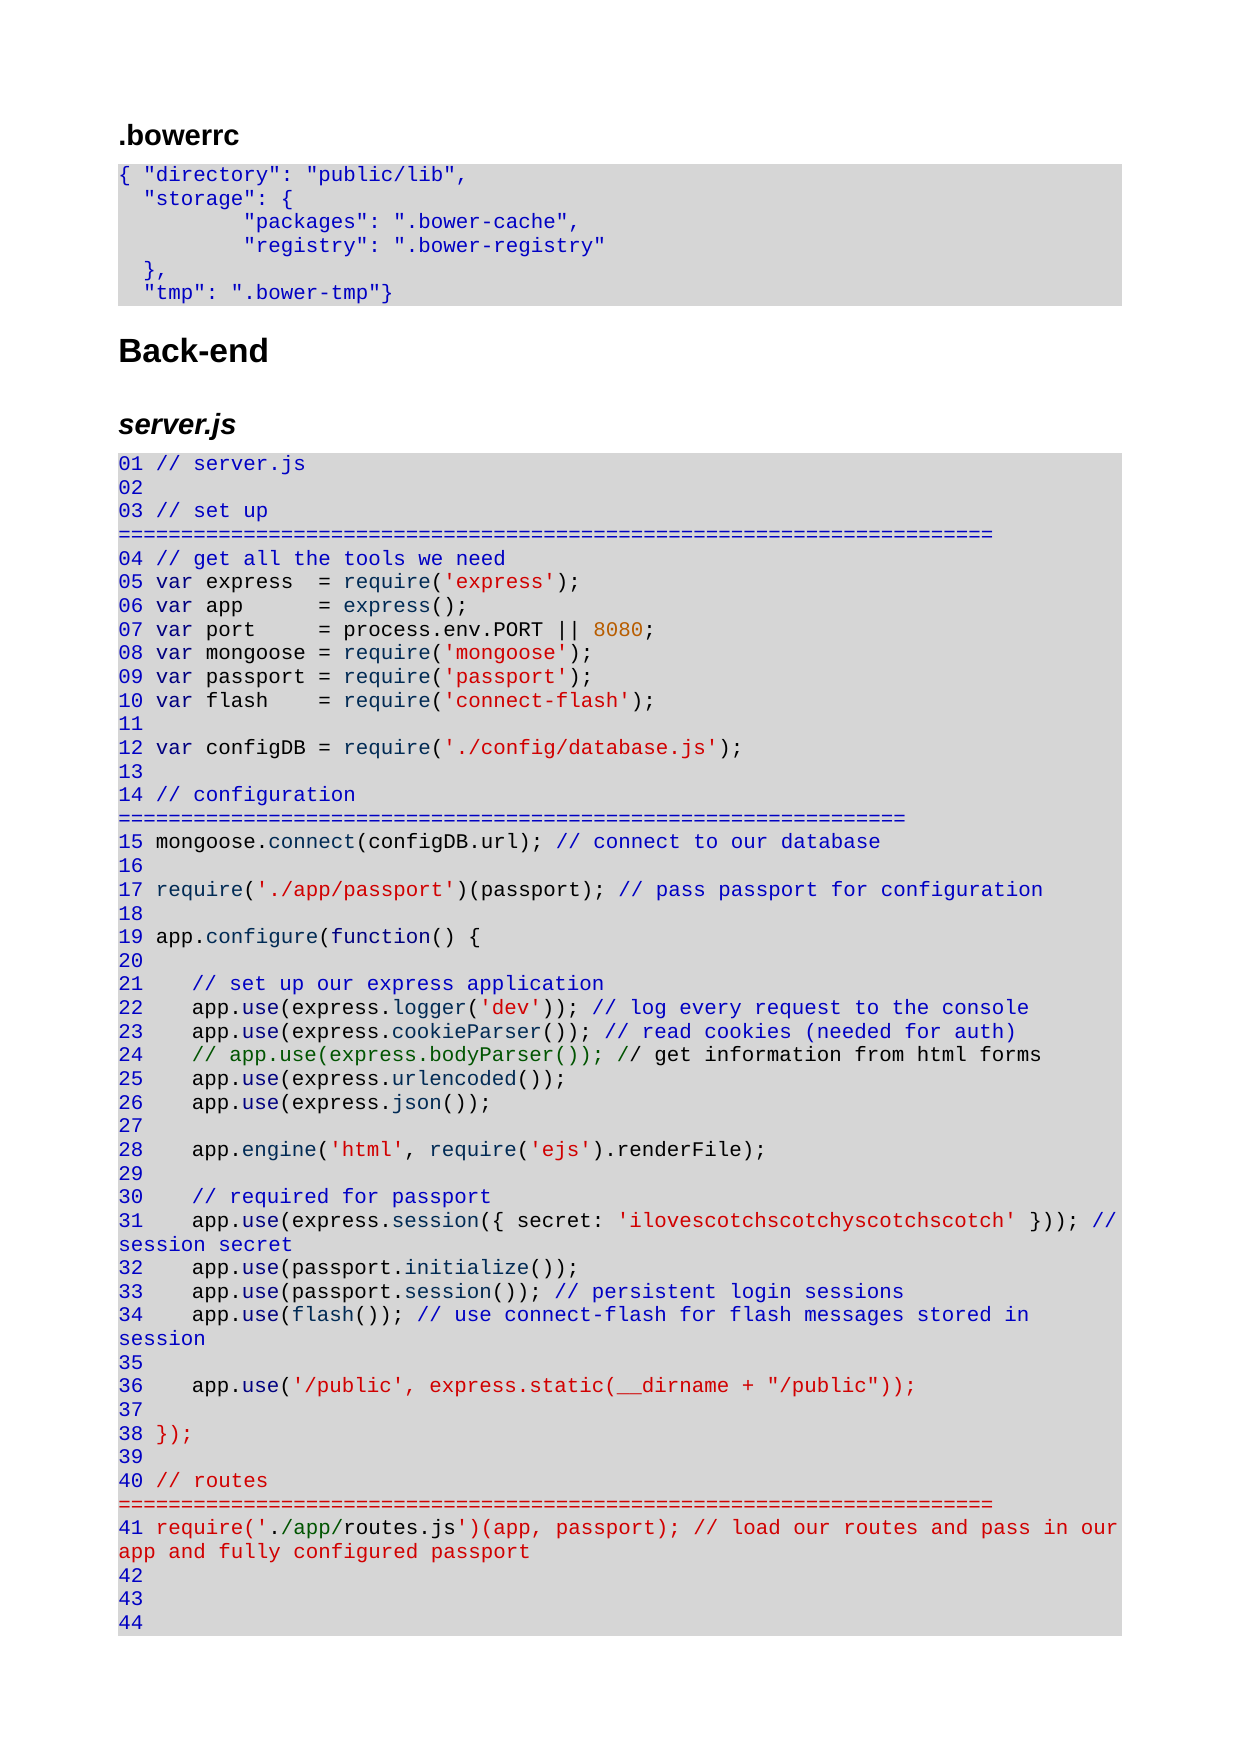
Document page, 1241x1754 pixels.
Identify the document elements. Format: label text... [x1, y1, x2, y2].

text 25 app.use(express.urlencoded()); [118, 1068, 1122, 1092]
text 23 app.use(express.cookieParser()); // read cookies (needed for auth) [118, 1021, 1122, 1044]
text 05 var express = require('express'); [118, 571, 1122, 595]
subtitle server.js [118, 407, 1122, 441]
text 18 [118, 902, 1122, 926]
text 11 [118, 713, 1122, 737]
text 09 var passport = require('passport'); [118, 666, 1122, 690]
text 20 [118, 950, 1122, 973]
text 08 var mongoose = require('mongoose'); [118, 642, 1122, 666]
text 34 app.use(flash()); // use connect-flash for flash messages stored in session [118, 1304, 1122, 1352]
subtitle .bowerrc [118, 118, 1122, 152]
text 28 app.engine('html', require('ejs').renderFile); [118, 1139, 1122, 1163]
text 37 [118, 1399, 1122, 1423]
text 22 app.use(express.logger('dev')); // log every request to the console [118, 997, 1122, 1021]
text 06 var app = express(); [118, 595, 1122, 619]
text 19 app.configure(function() { [118, 926, 1122, 950]
text 01 // server.js [118, 453, 1122, 477]
text 29 [118, 1163, 1122, 1186]
text { "directory": "public/lib", [118, 164, 1122, 188]
text 04 // get all the tools we need [118, 548, 1122, 571]
text 32 app.use(passport.initialize()); [118, 1257, 1122, 1281]
text 02 [118, 477, 1122, 501]
text 15 mongoose.connect(configDB.url); // connect to our database [118, 832, 1122, 855]
text 10 var flash = require('connect-flash'); [118, 690, 1122, 713]
text 07 var port = process.env.PORT || 8080; [118, 619, 1122, 642]
text 39 [118, 1446, 1122, 1470]
text 31 app.use(express.session({ secret: 'ilovescotchscotchyscotchscotch' })); // session secret [118, 1210, 1122, 1257]
text 21 // set up our express application [118, 973, 1122, 997]
text "tmp": ".bower-tmp"} [118, 282, 1122, 306]
text "packages": ".bower-cache", [118, 211, 1122, 235]
text 43 [118, 1588, 1122, 1612]
text 16 [118, 855, 1122, 879]
text "registry": ".bower-registry" [118, 235, 1122, 259]
text 40 // routes ====================================================================== [118, 1470, 1122, 1517]
text 17 require('./app/passport')(passport); // pass passport for configuration [118, 879, 1122, 902]
text 38 }); [118, 1423, 1122, 1446]
text 33 app.use(passport.session()); // persistent login sessions [118, 1281, 1122, 1304]
text 26 app.use(express.json()); [118, 1092, 1122, 1115]
text "storage": { [118, 188, 1122, 211]
text 14 // configuration =============================================================== [118, 784, 1122, 832]
text 30 // required for passport [118, 1186, 1122, 1210]
text 36 app.use('/public', express.static(__dirname + "/public")); [118, 1375, 1122, 1399]
text 13 [118, 761, 1122, 784]
text 44 [118, 1612, 1122, 1636]
text 27 [118, 1115, 1122, 1139]
text 03 // set up ====================================================================== [118, 501, 1122, 548]
text }, [118, 259, 1122, 282]
text 24 // app.use(express.bodyParser()); // get information from html forms [118, 1044, 1122, 1068]
text 35 [118, 1352, 1122, 1375]
text 42 [118, 1564, 1122, 1588]
text 12 var configDB = require('./config/database.js'); [118, 737, 1122, 761]
text 41 require('./app/routes.js')(app, passport); // load our routes and pass in our app and fully configured passport [118, 1517, 1122, 1564]
subtitle Back-end [118, 331, 1122, 370]
